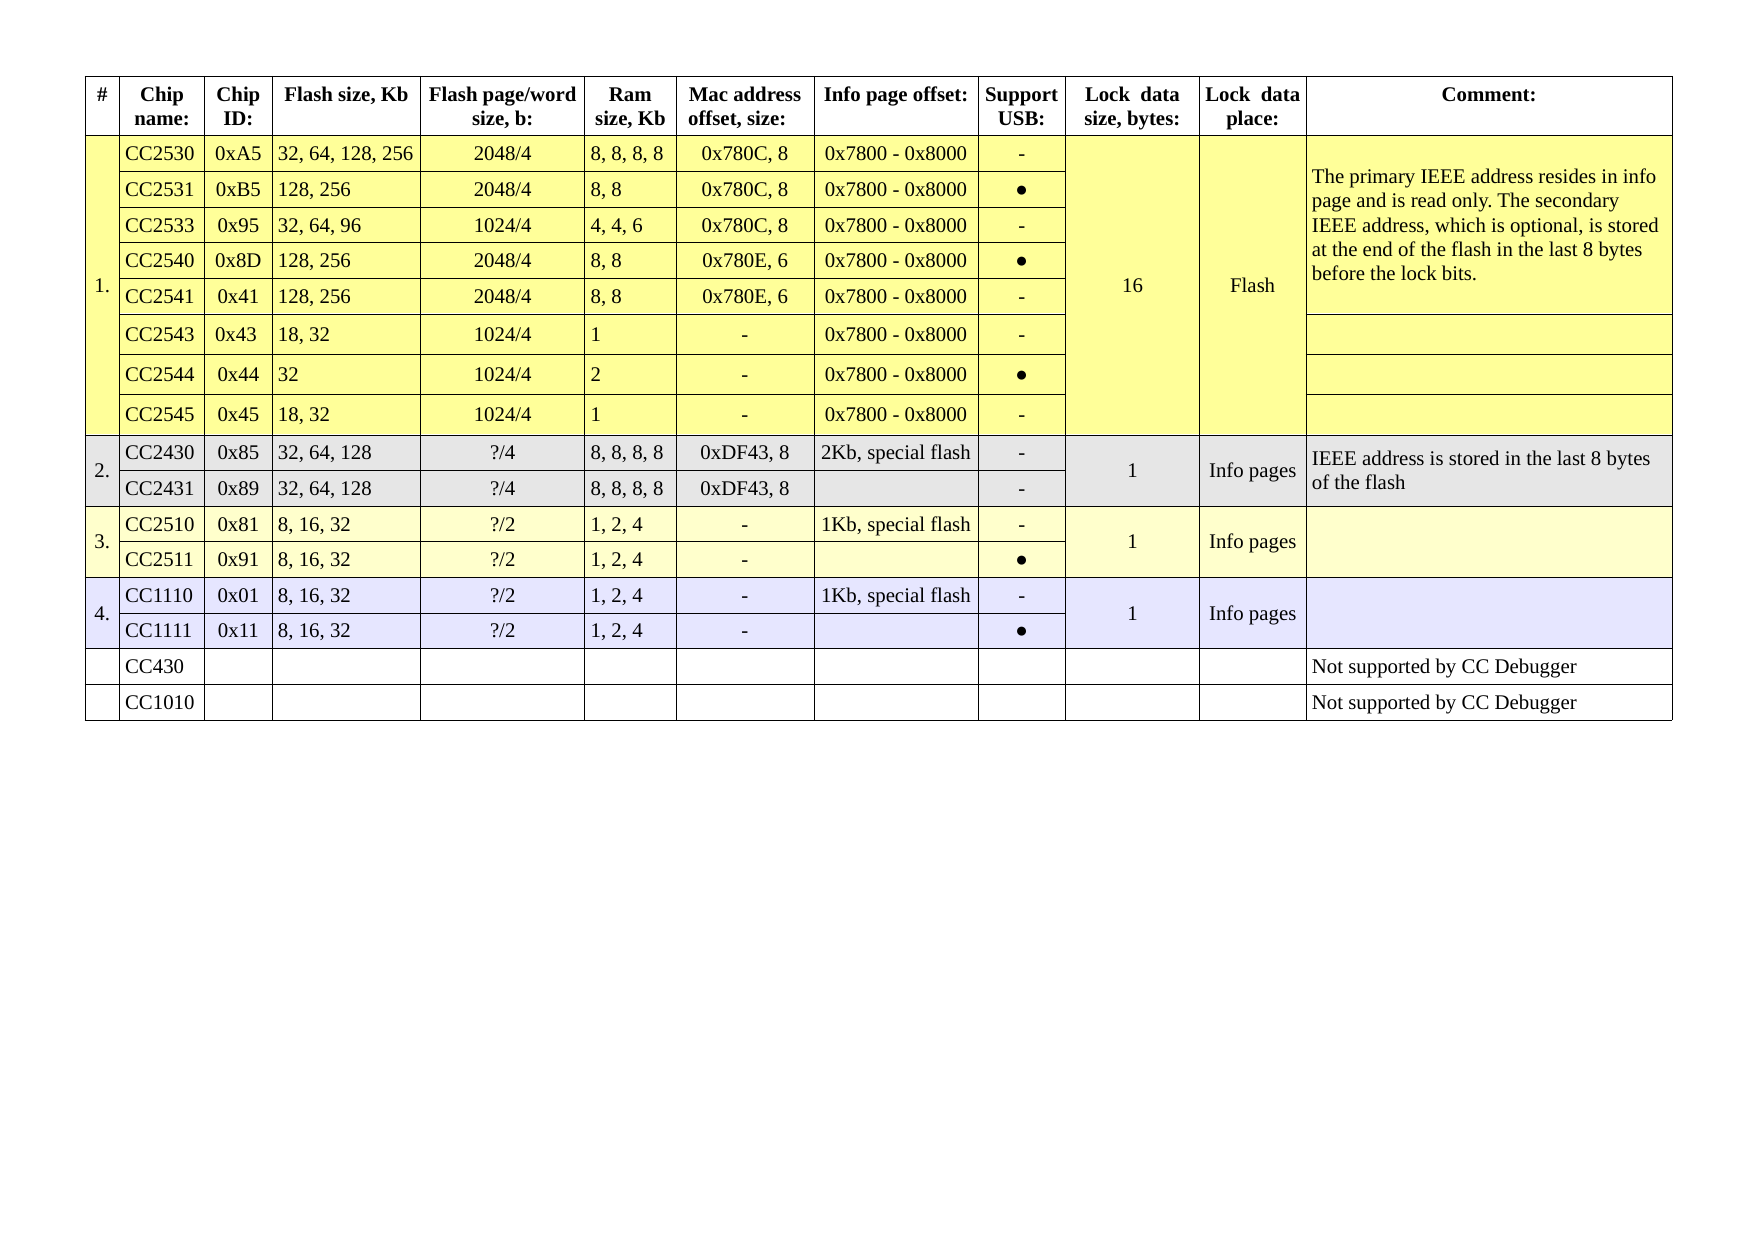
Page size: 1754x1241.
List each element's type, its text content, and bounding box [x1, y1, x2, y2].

table_cell 2048/4 [421, 172, 584, 207]
table_cell [205, 685, 272, 719]
table_cell 0x95 [205, 208, 272, 242]
table_cell [1200, 685, 1306, 719]
table_cell CC1111 [120, 614, 204, 648]
table_cell 0x780C, 8 [677, 136, 814, 171]
table_cell 8, 8, 8, 8 [585, 436, 676, 470]
table_cell [677, 685, 814, 719]
table_cell [815, 685, 978, 719]
table_cell - [677, 507, 814, 541]
table_cell 0x780E, 6 [677, 279, 814, 313]
table_cell 3. [86, 507, 119, 577]
table_cell 0x41 [205, 279, 272, 313]
table_cell 1024/4 [421, 315, 584, 354]
table_cell CC430 [120, 649, 204, 684]
table_cell 8, 8, 8, 8 [585, 136, 676, 171]
table_cell [421, 685, 584, 719]
table_cell 0x45 [205, 395, 272, 434]
table_header Mac address offset, size: [677, 77, 814, 135]
table_header Flash page/word size, b: [421, 77, 584, 135]
table_cell 0xA5 [205, 136, 272, 171]
table_cell 8, 16, 32 [273, 614, 420, 648]
table_cell - [677, 542, 814, 577]
table_cell 128, 256 [273, 279, 420, 313]
table_cell 0x81 [205, 507, 272, 541]
table_cell 2048/4 [421, 243, 584, 278]
table_cell Info pages [1200, 578, 1306, 648]
table_cell [1066, 685, 1199, 719]
table_cell 2 [585, 355, 676, 394]
table_cell 1, 2, 4 [585, 542, 676, 577]
table_cell [273, 685, 420, 719]
table_cell 8, 8 [585, 172, 676, 207]
table_cell ● [979, 355, 1065, 394]
table_cell 0x91 [205, 542, 272, 577]
table_header Flash size, Kb [273, 77, 420, 135]
table_cell [421, 649, 584, 684]
table_cell ● [979, 614, 1065, 648]
table_cell 0xDF43, 8 [677, 471, 814, 506]
table_cell IEEE address is stored in the last 8 bytes of the flash [1307, 436, 1672, 506]
table_cell - [979, 436, 1065, 470]
table_cell 0xDF43, 8 [677, 436, 814, 470]
table_header Ram size, Kb [585, 77, 676, 135]
table_cell 1, 2, 4 [585, 578, 676, 613]
table_cell ?/2 [421, 542, 584, 577]
table_cell - [979, 578, 1065, 613]
table_cell [677, 649, 814, 684]
table_header Comment: [1307, 77, 1672, 135]
table_cell 2Kb, special flash [815, 436, 978, 470]
table_cell 1 [585, 315, 676, 354]
table_cell [585, 649, 676, 684]
table_cell 0x7800 - 0x8000 [815, 243, 978, 278]
table_cell 8, 16, 32 [273, 542, 420, 577]
table_cell 0x44 [205, 355, 272, 394]
table_cell 0x01 [205, 578, 272, 613]
table_cell [815, 471, 978, 506]
table_cell ?/2 [421, 578, 584, 613]
table_cell 0x11 [205, 614, 272, 648]
table_cell CC2540 [120, 243, 204, 278]
table_cell The primary IEEE address resides in info page and is read only. The secondary IEEE address, which is optional, is stored at the end of the flash in the last 8 bytes before the lock bits. [1307, 136, 1672, 313]
table_cell CC2544 [120, 355, 204, 394]
table_cell Flash [1200, 136, 1306, 434]
table_header Lock data size, bytes: [1066, 77, 1199, 135]
table_cell CC2531 [120, 172, 204, 207]
table_cell 8, 8 [585, 279, 676, 313]
table_cell ● [979, 542, 1065, 577]
table_cell ?/4 [421, 471, 584, 506]
table_cell CC1110 [120, 578, 204, 613]
table_cell [205, 649, 272, 684]
table_cell [1307, 507, 1672, 577]
table_cell 32 [273, 355, 420, 394]
table_cell [273, 649, 420, 684]
table_cell 1Kb, special flash [815, 578, 978, 613]
table_cell 0x8D [205, 243, 272, 278]
table_cell Not supported by CC Debugger [1307, 649, 1672, 684]
table_cell - [979, 507, 1065, 541]
table_cell CC2530 [120, 136, 204, 171]
table_cell 32, 64, 128, 256 [273, 136, 420, 171]
table_cell CC2541 [120, 279, 204, 313]
table_cell - [979, 136, 1065, 171]
table_cell - [677, 395, 814, 434]
table_cell [1307, 315, 1672, 354]
table_cell 1 [1066, 436, 1199, 506]
table_cell CC2430 [120, 436, 204, 470]
table_cell 8, 8 [585, 243, 676, 278]
table_cell 4, 4, 6 [585, 208, 676, 242]
table_cell 128, 256 [273, 243, 420, 278]
table_cell CC2510 [120, 507, 204, 541]
table_cell 16 [1066, 136, 1199, 434]
table_cell 18, 32 [273, 315, 420, 354]
table_header Chip name: [120, 77, 204, 135]
table_cell 8, 16, 32 [273, 578, 420, 613]
table_cell 1024/4 [421, 395, 584, 434]
table_cell - [979, 315, 1065, 354]
table_header Info page offset: [815, 77, 978, 135]
table_cell 32, 64, 128 [273, 471, 420, 506]
table_cell 0x7800 - 0x8000 [815, 136, 978, 171]
table_cell 0x7800 - 0x8000 [815, 279, 978, 313]
table_cell 1 [1066, 507, 1199, 577]
table_cell CC2431 [120, 471, 204, 506]
table_cell 32, 64, 128 [273, 436, 420, 470]
table_cell ?/2 [421, 507, 584, 541]
table_cell - [979, 471, 1065, 506]
table_cell - [677, 578, 814, 613]
table_cell 0x7800 - 0x8000 [815, 172, 978, 207]
table_cell CC1010 [120, 685, 204, 719]
table_cell 8, 8, 8, 8 [585, 471, 676, 506]
table_cell - [677, 355, 814, 394]
table_cell [815, 649, 978, 684]
table_cell [815, 614, 978, 648]
table_cell 0x43 [205, 315, 272, 354]
table_cell 0x780C, 8 [677, 208, 814, 242]
table_header Support USB: [979, 77, 1065, 135]
table_cell 0x7800 - 0x8000 [815, 395, 978, 434]
table_cell 0xB5 [205, 172, 272, 207]
table_cell 1024/4 [421, 208, 584, 242]
table_cell [979, 649, 1065, 684]
table_cell CC2545 [120, 395, 204, 434]
table_cell 2048/4 [421, 279, 584, 313]
table_cell Not supported by CC Debugger [1307, 685, 1672, 719]
table_cell [979, 685, 1065, 719]
table_header # [86, 77, 119, 135]
table_cell 1 [585, 395, 676, 434]
table_cell - [979, 395, 1065, 434]
table_cell 0x7800 - 0x8000 [815, 208, 978, 242]
table_cell [1307, 578, 1672, 648]
table_cell [86, 649, 119, 684]
table_cell Info pages [1200, 436, 1306, 506]
table_cell 1 [1066, 578, 1199, 648]
table_cell ?/2 [421, 614, 584, 648]
table_cell 1. [86, 136, 119, 434]
table_cell 128, 256 [273, 172, 420, 207]
table_cell 0x780C, 8 [677, 172, 814, 207]
table_cell [815, 542, 978, 577]
table_cell CC2543 [120, 315, 204, 354]
table_cell Info pages [1200, 507, 1306, 577]
table_cell 8, 16, 32 [273, 507, 420, 541]
table_cell 1, 2, 4 [585, 614, 676, 648]
table_cell 1Kb, special flash [815, 507, 978, 541]
table_cell 32, 64, 96 [273, 208, 420, 242]
table_cell ● [979, 172, 1065, 207]
table_header Lock data place: [1200, 77, 1306, 135]
table_cell [1307, 395, 1672, 434]
table_cell - [979, 208, 1065, 242]
table_cell 0x89 [205, 471, 272, 506]
table_cell 0x7800 - 0x8000 [815, 315, 978, 354]
table_cell [86, 685, 119, 719]
table_cell 2048/4 [421, 136, 584, 171]
table_cell ?/4 [421, 436, 584, 470]
table_cell [1307, 355, 1672, 394]
table_cell 1024/4 [421, 355, 584, 394]
table_cell - [677, 614, 814, 648]
table_cell 18, 32 [273, 395, 420, 434]
table_cell - [677, 315, 814, 354]
table_cell [1066, 649, 1199, 684]
table_cell [585, 685, 676, 719]
table_cell - [979, 279, 1065, 313]
table_header Chip ID: [205, 77, 272, 135]
table_cell 2. [86, 436, 119, 506]
table_cell 4. [86, 578, 119, 648]
table_cell [1200, 649, 1306, 684]
table_cell ● [979, 243, 1065, 278]
table_cell CC2533 [120, 208, 204, 242]
table_cell 0x7800 - 0x8000 [815, 355, 978, 394]
table_cell CC2511 [120, 542, 204, 577]
table_cell 0x780E, 6 [677, 243, 814, 278]
table_cell 1, 2, 4 [585, 507, 676, 541]
table_cell 0x85 [205, 436, 272, 470]
